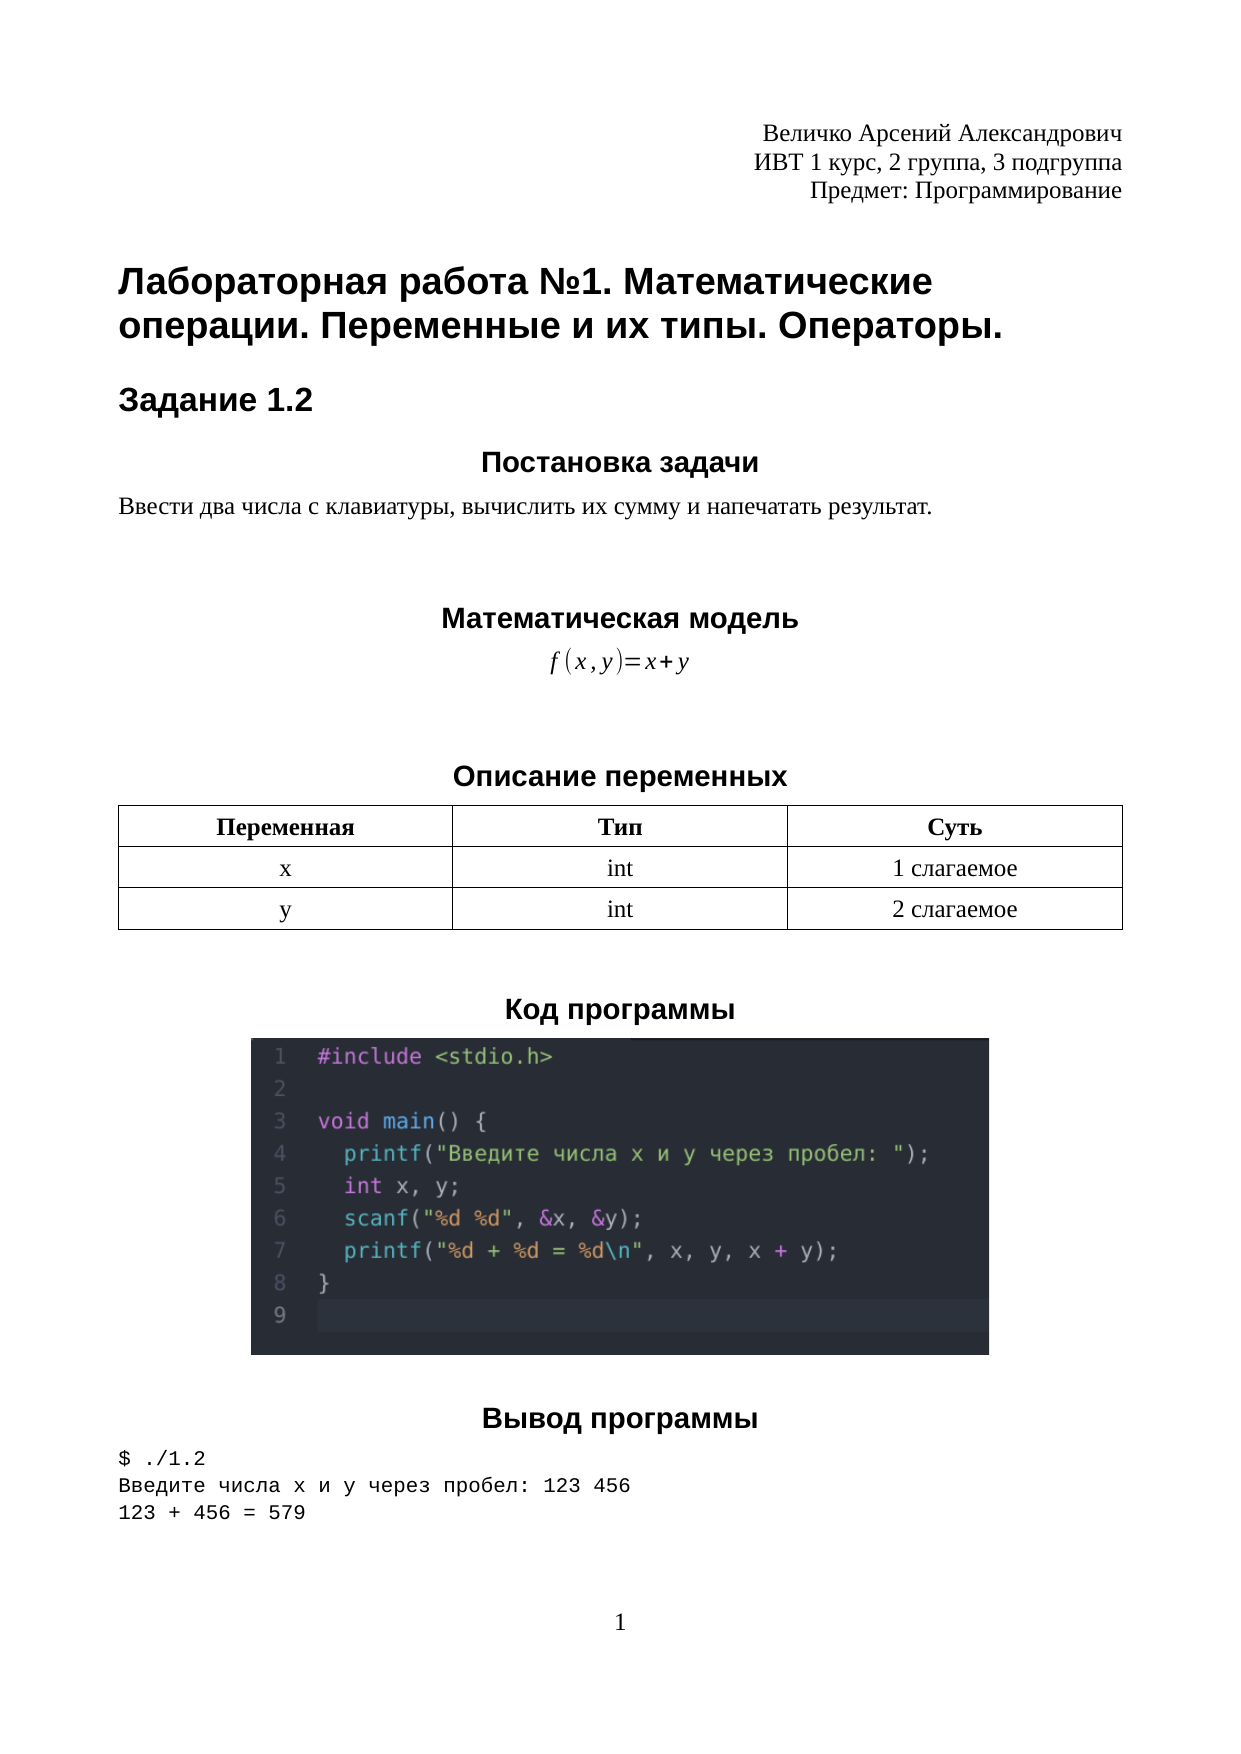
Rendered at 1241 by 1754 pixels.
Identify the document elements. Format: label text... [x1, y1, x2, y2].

table_header Тип [453, 806, 787, 846]
subtitle Описание переменных [118, 758, 1122, 792]
subtitle Задание 1.2 [118, 379, 1122, 418]
subtitle Лабораторная работа №1. Математические операции. Переменные и их типы. Операторы. [118, 259, 1122, 346]
table_header Переменная [119, 806, 452, 846]
table_cell 1 слагаемое [788, 847, 1122, 887]
table_cell int [453, 888, 787, 928]
table_cell int [453, 847, 787, 887]
subtitle Математическая модель [118, 601, 1122, 635]
text $ ./1.2 [118, 1447, 1122, 1471]
picture [251, 1038, 990, 1355]
text Ввести два числа с клавиатуры, вычислить их сумму и напечатать результат. [118, 491, 1122, 520]
table_cell x [119, 847, 452, 887]
subtitle Постановка задачи [118, 445, 1122, 479]
subtitle Код программы [118, 992, 1122, 1026]
table_cell 2 слагаемое [788, 888, 1122, 928]
table_cell y [119, 888, 452, 928]
text 123 + 456 = 579 [118, 1502, 1122, 1526]
table_header Суть [788, 806, 1122, 846]
subtitle Вывод программы [118, 1401, 1122, 1435]
text Введите числа x и y через пробел: 123 456 [118, 1475, 1122, 1498]
